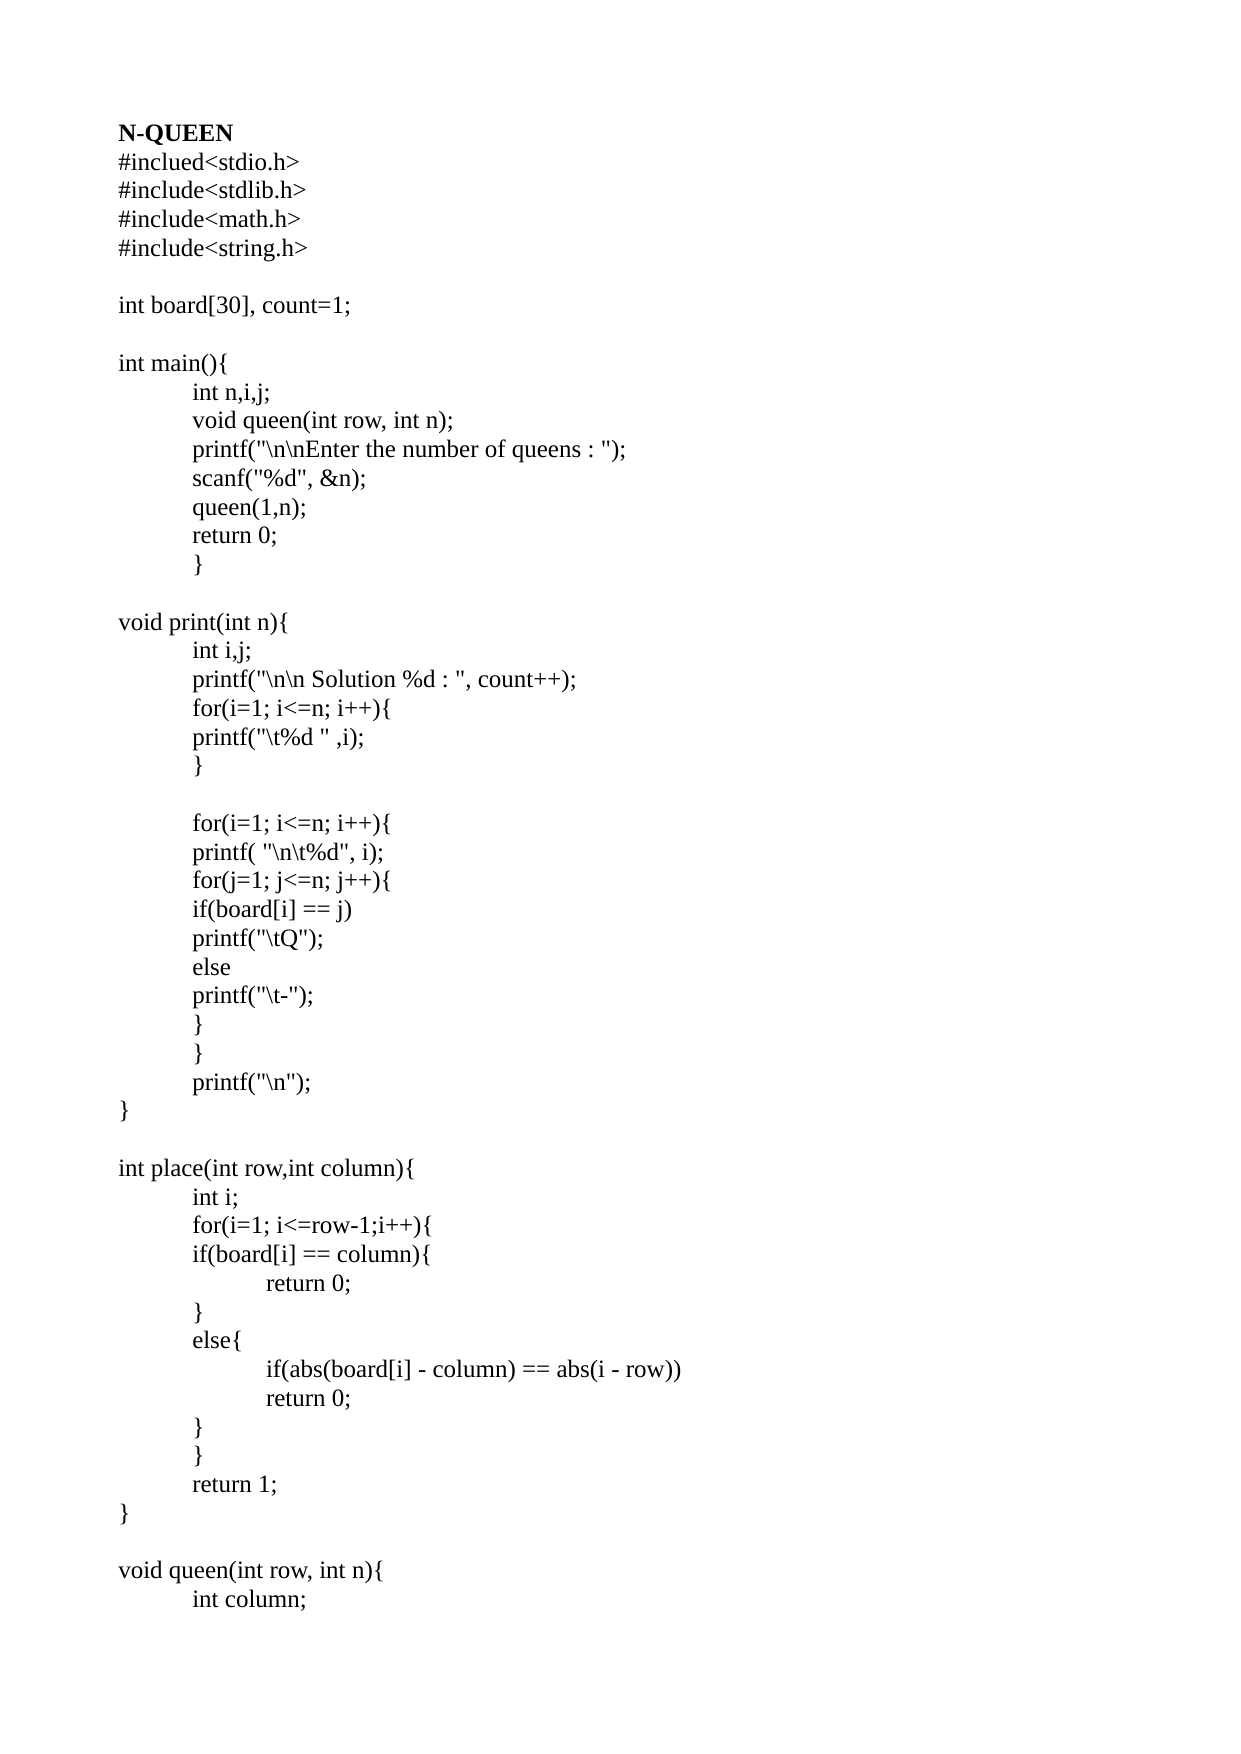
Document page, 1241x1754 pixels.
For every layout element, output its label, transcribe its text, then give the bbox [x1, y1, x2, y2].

text return 0; [118, 521, 1122, 549]
text else{ [118, 1326, 1122, 1354]
text int i; [118, 1182, 1122, 1211]
text } [118, 1412, 1122, 1441]
text for(j=1; j<=n; j++){ [118, 866, 1122, 894]
text } [118, 1038, 1122, 1067]
text int board[30], count=1; [118, 291, 1122, 319]
text #include<string.h> [118, 233, 1122, 262]
text int place(int row,int column){ [118, 1153, 1122, 1182]
text printf("\n\nEnter the number of queens : "); [118, 434, 1122, 463]
text return 1; [118, 1469, 1122, 1498]
text for(i=1; i<=row-1;i++){ [118, 1211, 1122, 1239]
text } [118, 549, 1122, 578]
text } [118, 1096, 1122, 1124]
text printf("\n\n Solution %d : ", count++); [118, 664, 1122, 693]
text printf("\n"); [118, 1067, 1122, 1096]
text if(board[i] == column){ [118, 1239, 1122, 1268]
text for(i=1; i<=n; i++){ [118, 693, 1122, 722]
text if(abs(board[i] - column) == abs(i - row)) [118, 1354, 1122, 1383]
text void queen(int row, int n){ [118, 1556, 1122, 1584]
text printf("\t%d " ,i); [118, 722, 1122, 751]
text if(board[i] == j) [118, 894, 1122, 923]
text } [118, 1297, 1122, 1326]
text N-QUEEN [118, 118, 1122, 147]
text for(i=1; i<=n; i++){ [118, 808, 1122, 837]
text void queen(int row, int n); [118, 406, 1122, 434]
text int n,i,j; [118, 377, 1122, 406]
text return 0; [118, 1383, 1122, 1412]
text #include<math.h> [118, 204, 1122, 233]
text printf("\tQ"); [118, 923, 1122, 952]
text int column; [118, 1584, 1122, 1613]
text } [118, 1498, 1122, 1527]
text scanf("%d", &n); [118, 463, 1122, 492]
text return 0; [118, 1268, 1122, 1297]
text void print(int n){ [118, 607, 1122, 636]
text } [118, 1009, 1122, 1038]
text int i,j; [118, 636, 1122, 664]
text printf("\t-"); [118, 981, 1122, 1009]
text int main(){ [118, 348, 1122, 377]
text printf( "\n\t%d", i); [118, 837, 1122, 866]
text queen(1,n); [118, 492, 1122, 521]
text } [118, 751, 1122, 779]
text #include<stdlib.h> [118, 176, 1122, 204]
text #inclued<stdio.h> [118, 147, 1122, 176]
text } [118, 1441, 1122, 1469]
text else [118, 952, 1122, 981]
